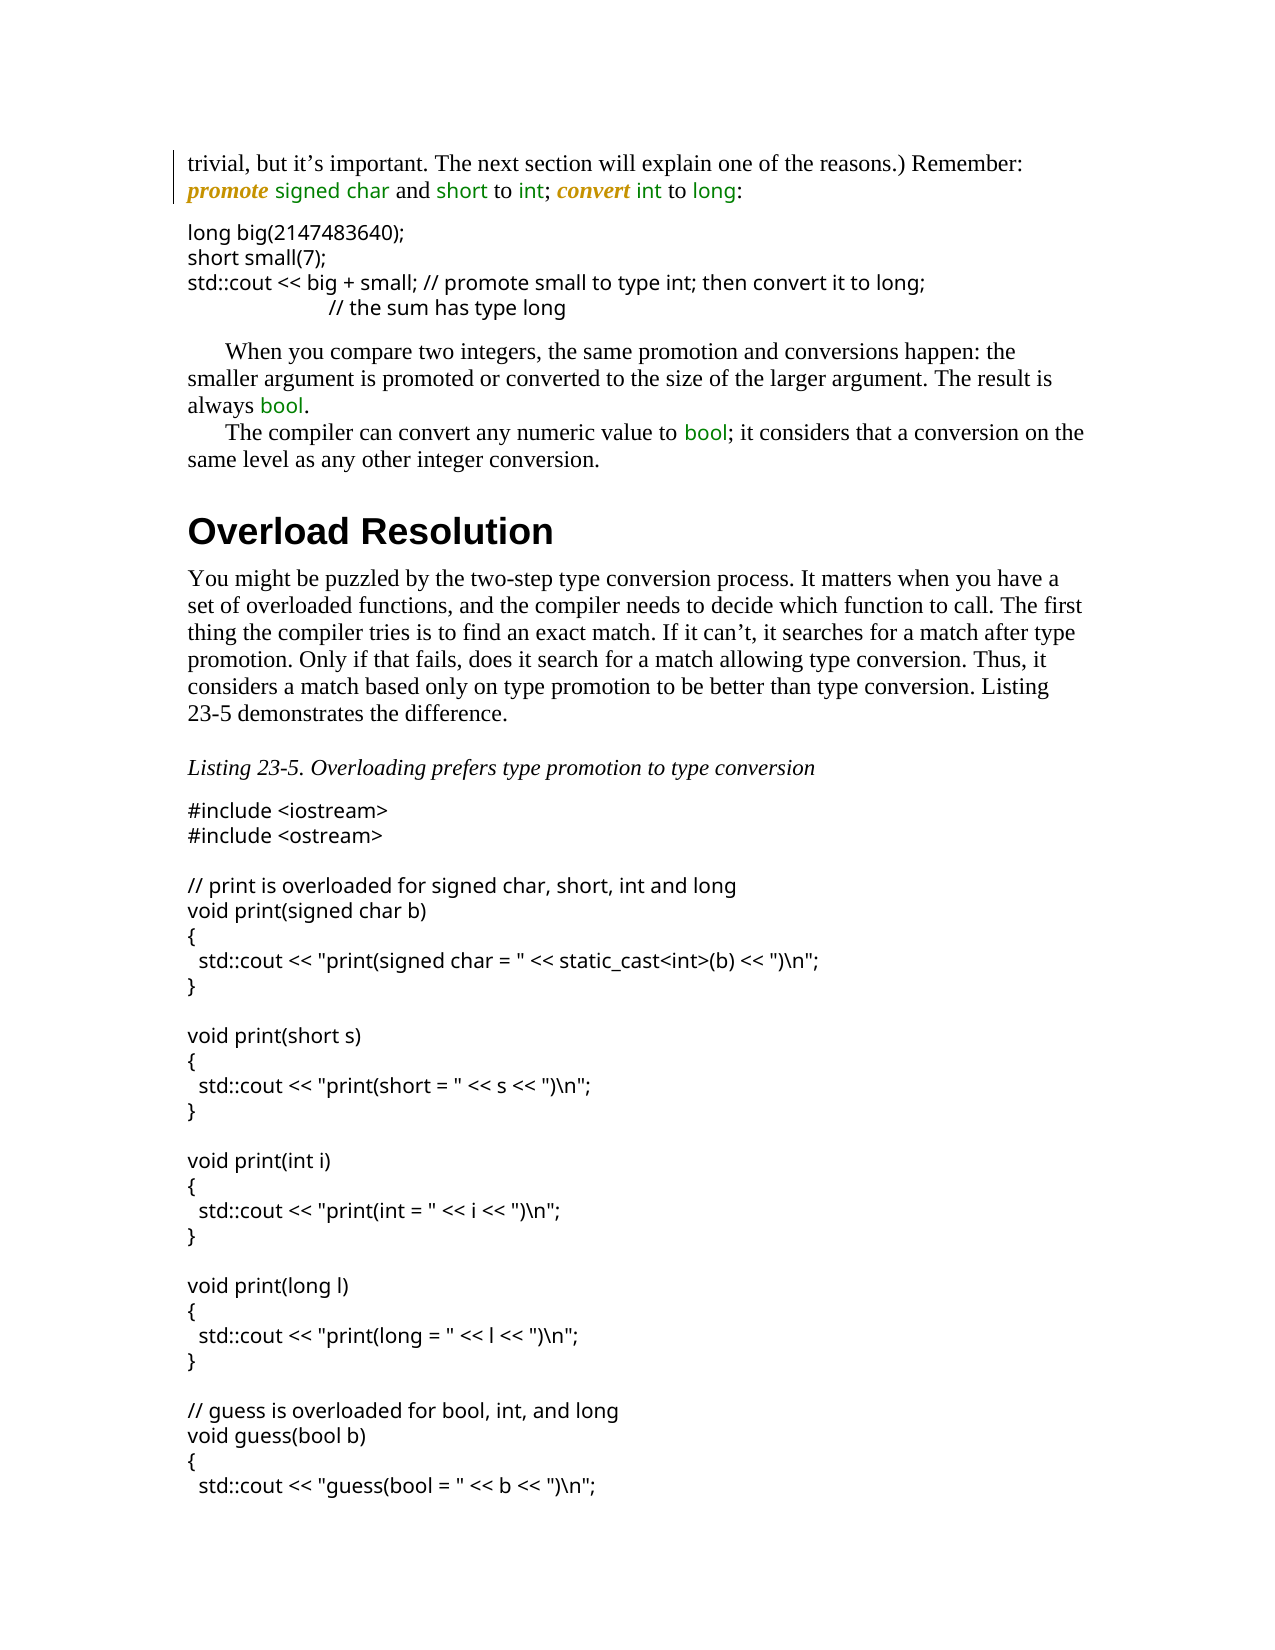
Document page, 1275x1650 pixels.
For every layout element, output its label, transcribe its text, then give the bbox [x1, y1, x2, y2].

text void guess(bool b) [187, 1423, 1072, 1448]
text } [187, 973, 1072, 998]
text void print(short s) [187, 1023, 1072, 1048]
text short small(7); [187, 246, 1072, 271]
text } [187, 1348, 1072, 1373]
text { [187, 1298, 1072, 1323]
text // print is overloaded for signed char, short, int and long [187, 873, 1072, 898]
text } [187, 1223, 1072, 1248]
text Listing 23-5. Overloading prefers type promotion to type conversion [187, 752, 1087, 781]
text std::cout << "guess(bool = " << b << ")\n"; [187, 1473, 1072, 1498]
text std::cout << "print(signed char = " << static_cast<int>(b) << ")\n"; [187, 948, 1072, 973]
text When you compare two integers, the same promotion and conversions happen: the smaller argument is promoted or converted to the size of the larger argument. The result is always bool. [187, 337, 1087, 419]
text #include <ostream> [187, 823, 1072, 848]
text You might be puzzled by the two-step type conversion process. It matters when you have a set of overloaded functions, and the compiler needs to decide which function to call. The first thing the compiler tries is to find an exact match. If it can’t, it searches for a match after type promotion. Only if that fails, does it search for a match allowing type conversion. Thus, it considers a match based only on type promotion to be better than type conversion. Listing 23-5 demonstrates the difference. [187, 565, 1087, 727]
text std::cout << "print(short = " << s << ")\n"; [187, 1073, 1072, 1098]
text { [187, 1048, 1072, 1073]
text #include <iostream> [187, 798, 1072, 823]
text { [187, 923, 1072, 948]
text void print(int i) [187, 1148, 1072, 1173]
text // guess is overloaded for bool, int, and long [187, 1398, 1072, 1423]
text void print(long l) [187, 1273, 1072, 1298]
text } [187, 1098, 1072, 1123]
text { [187, 1173, 1072, 1198]
subtitle Overload Resolution [187, 510, 1087, 552]
text // the sum has type long [187, 296, 1072, 321]
text std::cout << big + small; // promote small to type int; then convert it to long; [187, 271, 1072, 296]
text { [187, 1448, 1072, 1473]
text The compiler can convert any numeric value to bool; it considers that a conversion on the same level as any other integer conversion. [187, 419, 1087, 473]
text void print(signed char b) [187, 898, 1072, 923]
text long big(2147483640); [187, 221, 1072, 246]
text trivial, but it’s important. The next section will explain one of the reasons.) Remember: promote signed char and short to int; convert int to long: [187, 150, 1087, 204]
text std::cout << "print(long = " << l << ")\n"; [187, 1323, 1072, 1348]
text std::cout << "print(int = " << i << ")\n"; [187, 1198, 1072, 1223]
